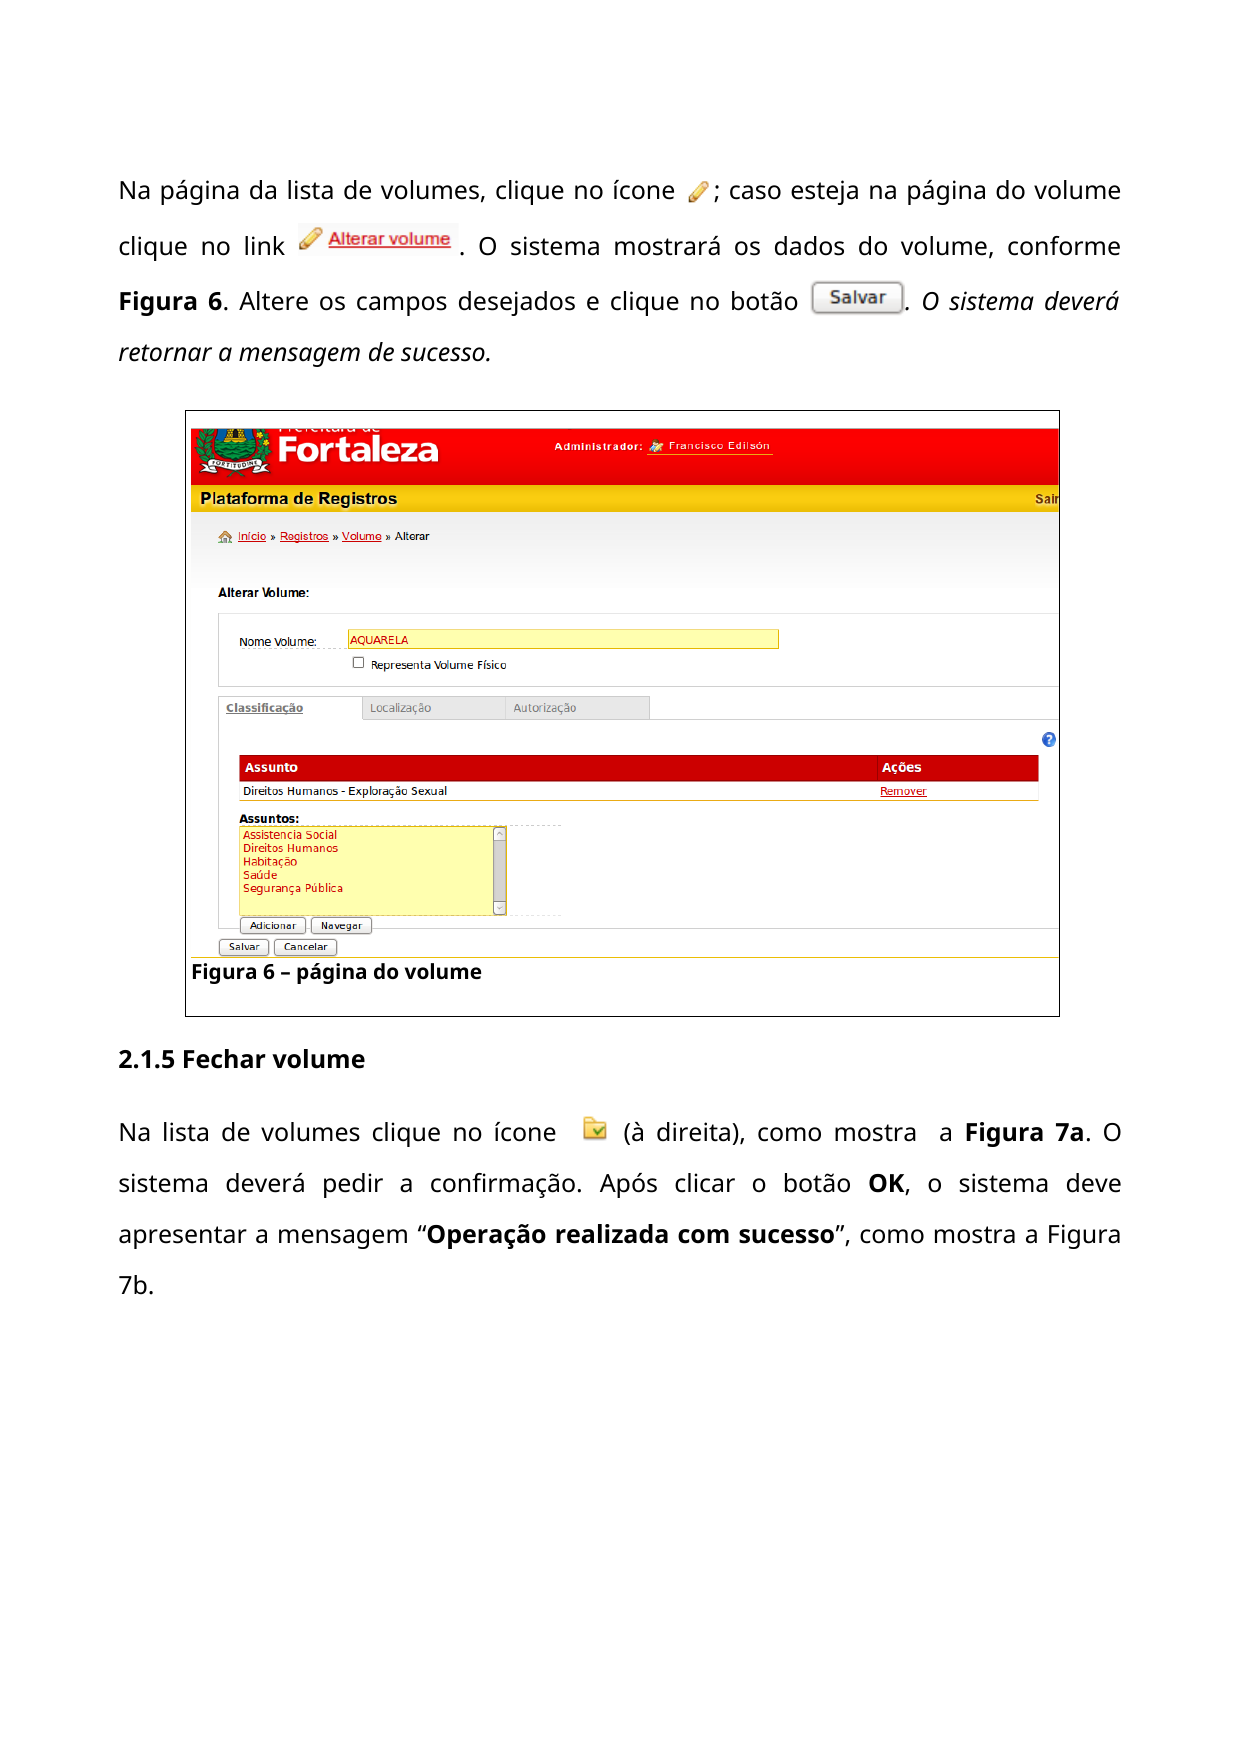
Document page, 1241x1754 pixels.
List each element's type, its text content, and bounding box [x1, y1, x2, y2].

picture [190, 428, 1059, 958]
picture [579, 1113, 613, 1144]
picture [809, 280, 905, 317]
list Na lista de volumes clique no ícone (à direita), como mostra a Figura 7a. O sistema deverá pedir a confirmação. Após clicar o botão OK, o sistema deve apresentar a mensagem “Operação realizada com sucesso”, como mostra a Figura 7b. [118, 1113, 1122, 1302]
table_header Figura 6 – página do volume [186, 411, 1059, 1016]
list Na página da lista de volumes, clique no ícone ; caso esteja na página do volume clique no link . O sistema mostrará os dados do volume, conforme Figura 6. Altere os campos desejados e clique no botão . O sistema deverá retornar a mensagem de sucesso. [118, 172, 1122, 368]
list 2.1.5 Fechar volume [118, 1041, 1122, 1076]
picture [298, 223, 459, 256]
picture [685, 178, 714, 207]
